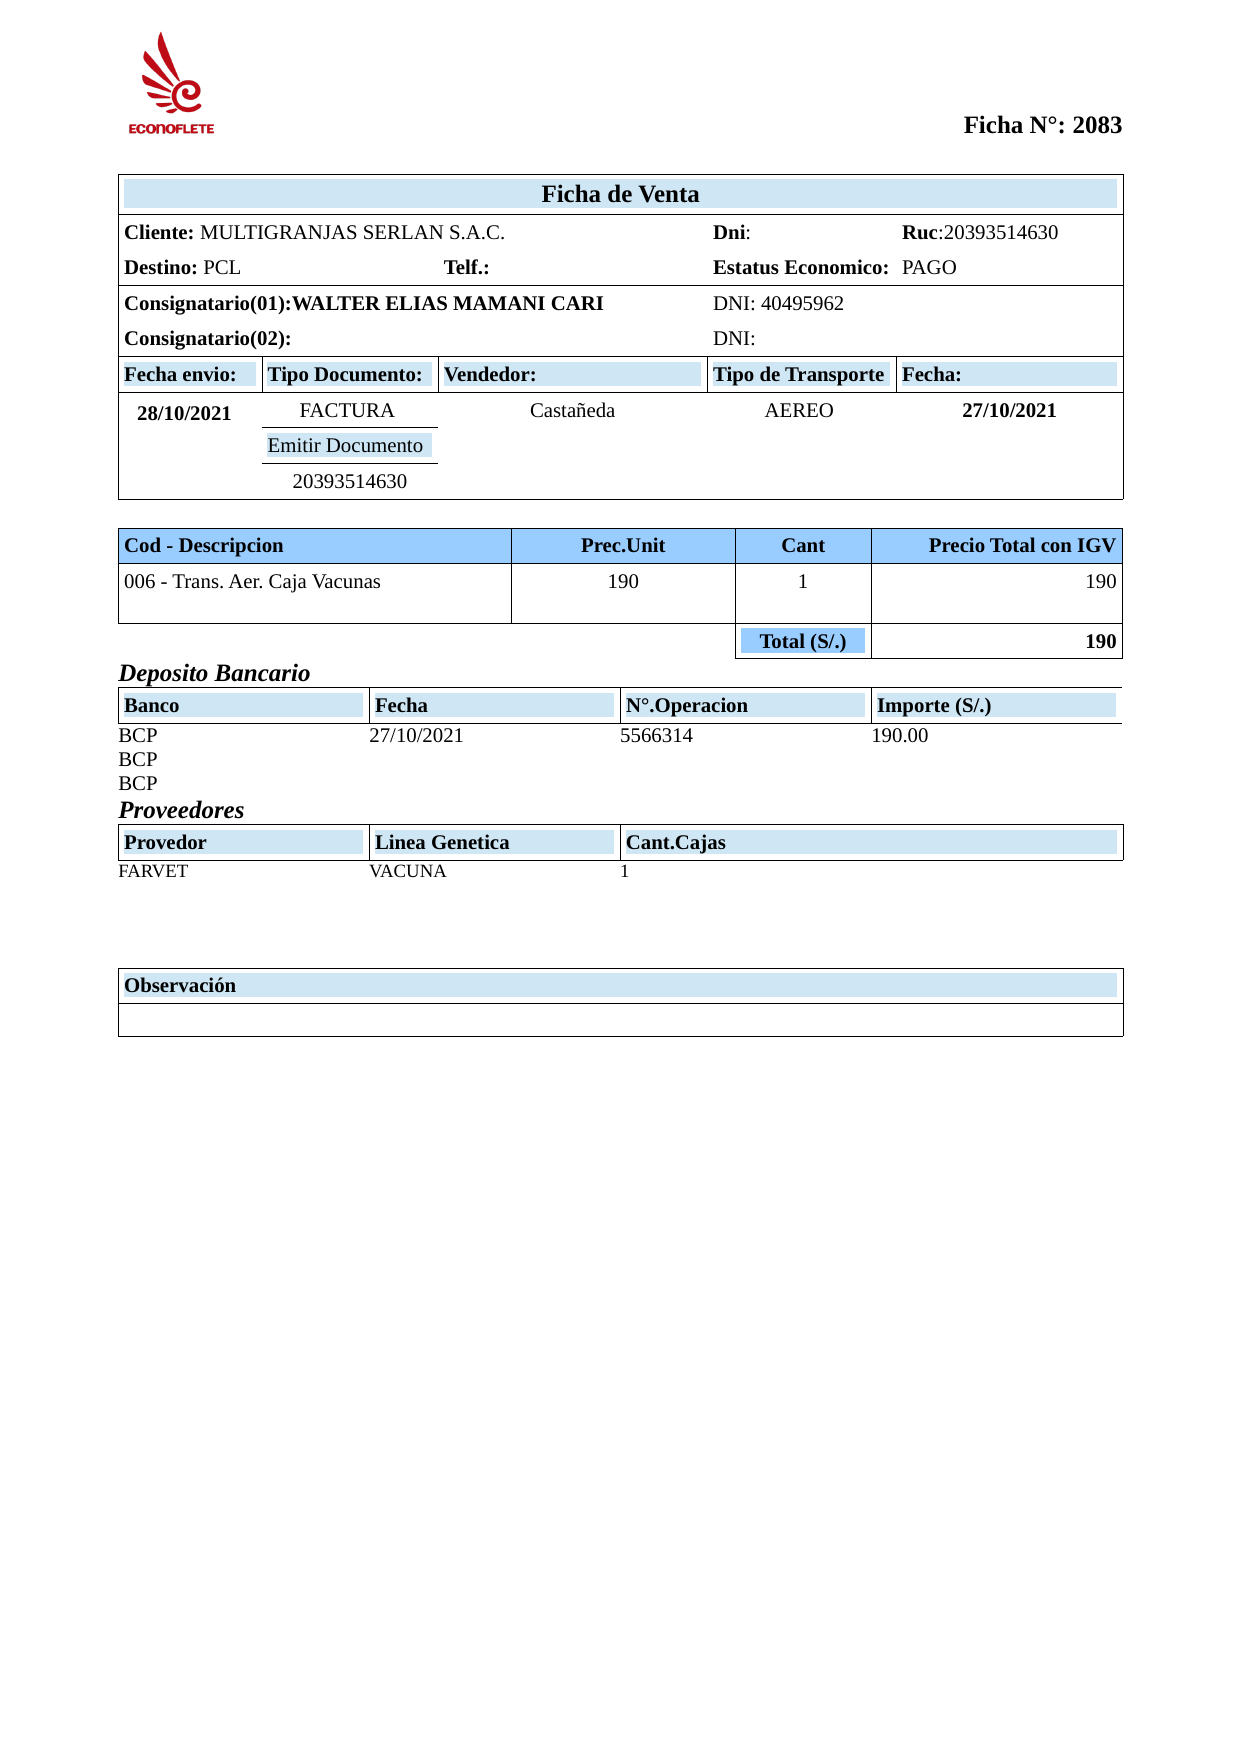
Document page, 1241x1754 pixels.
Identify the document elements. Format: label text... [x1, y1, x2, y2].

table_header Provedor [119, 825, 369, 859]
table_header Cant.Cajas [621, 825, 1123, 859]
table_cell BCP [118, 724, 369, 747]
table_cell 006 - Trans. Aer. Caja Vacunas [119, 564, 511, 623]
text Deposito Bancario [118, 658, 1122, 687]
table_cell [118, 924, 369, 946]
table_header Ficha de Venta [119, 175, 1123, 214]
table_cell BCP [118, 771, 369, 795]
table_header Linea Genetica [370, 825, 620, 859]
table_cell Tipo de Transporte [708, 357, 896, 392]
table_cell VACUNA [369, 861, 620, 881]
table_cell 190.00 [871, 724, 1122, 747]
table_cell [369, 903, 620, 924]
table_cell Castañeda [438, 393, 707, 498]
text Proveedores [118, 795, 1122, 824]
table_header Cant [736, 529, 871, 563]
table_header N°.Operacion [621, 688, 871, 723]
table_cell 190 [512, 564, 735, 623]
table_cell 190 [872, 624, 1122, 658]
table_cell DNI: [707, 321, 1123, 356]
table_header Prec.Unit [512, 529, 735, 563]
table_cell [871, 771, 1122, 795]
table_header Observación [119, 969, 1123, 1003]
table_cell [118, 903, 369, 924]
table_cell Total (S/.) [736, 624, 871, 658]
table_cell Consignatario(02): [119, 321, 707, 356]
table_header Cod - Descripcion [119, 529, 511, 563]
table_cell Fecha: [897, 357, 1123, 392]
table_cell [118, 881, 369, 903]
table_cell [118, 946, 369, 967]
table_cell Destino: PCL [119, 249, 438, 285]
table_cell Emitir Documento [262, 428, 438, 463]
table_cell Fecha envio: [119, 357, 262, 392]
table_header Importe (S/.) [872, 688, 1122, 723]
table_cell Consignatario(01):WALTER ELIAS MAMANI CARI [119, 286, 707, 321]
table_cell [118, 624, 511, 658]
table_cell Telf.: [438, 249, 707, 285]
table_cell DNI: 40495962 [707, 286, 1123, 321]
table_cell FARVET [118, 861, 369, 881]
table_header Banco [119, 688, 369, 723]
table_header Precio Total con IGV [872, 529, 1122, 563]
table_cell FACTURA [262, 393, 438, 427]
picture [118, 31, 225, 134]
table_cell Dni: [707, 215, 896, 249]
table_cell Estatus Economico: [707, 249, 896, 285]
table_header Fecha [370, 688, 620, 723]
table_cell Tipo Documento: [263, 357, 438, 392]
table_cell BCP [118, 747, 369, 771]
table_cell [620, 747, 871, 771]
table_cell PAGO [896, 249, 1123, 285]
table_cell [620, 903, 1123, 924]
table_cell [369, 747, 620, 771]
table_cell [620, 771, 871, 795]
table_cell [620, 881, 1123, 903]
table_cell [620, 924, 1123, 946]
table_cell Vendedor: [439, 357, 707, 392]
table_cell [369, 881, 620, 903]
table_cell 27/10/2021 [896, 393, 1123, 498]
table_cell 27/10/2021 [369, 724, 620, 747]
table_cell [511, 624, 735, 658]
table_cell [871, 747, 1122, 771]
table_cell 1 [620, 861, 1123, 881]
table_cell 5566314 [620, 724, 871, 747]
table_cell [369, 946, 620, 967]
table_cell 28/10/2021 [119, 393, 262, 498]
table_cell Ruc:20393514630 [896, 215, 1123, 249]
table_cell [119, 1004, 1123, 1036]
table_cell Cliente: MULTIGRANJAS SERLAN S.A.C. [119, 215, 707, 249]
table_cell 1 [736, 564, 871, 623]
table_cell [369, 771, 620, 795]
table_cell [620, 946, 1123, 967]
table_cell 20393514630 [262, 464, 438, 498]
table_cell [369, 924, 620, 946]
table_cell 190 [872, 564, 1122, 623]
table_cell AEREO [707, 393, 896, 498]
